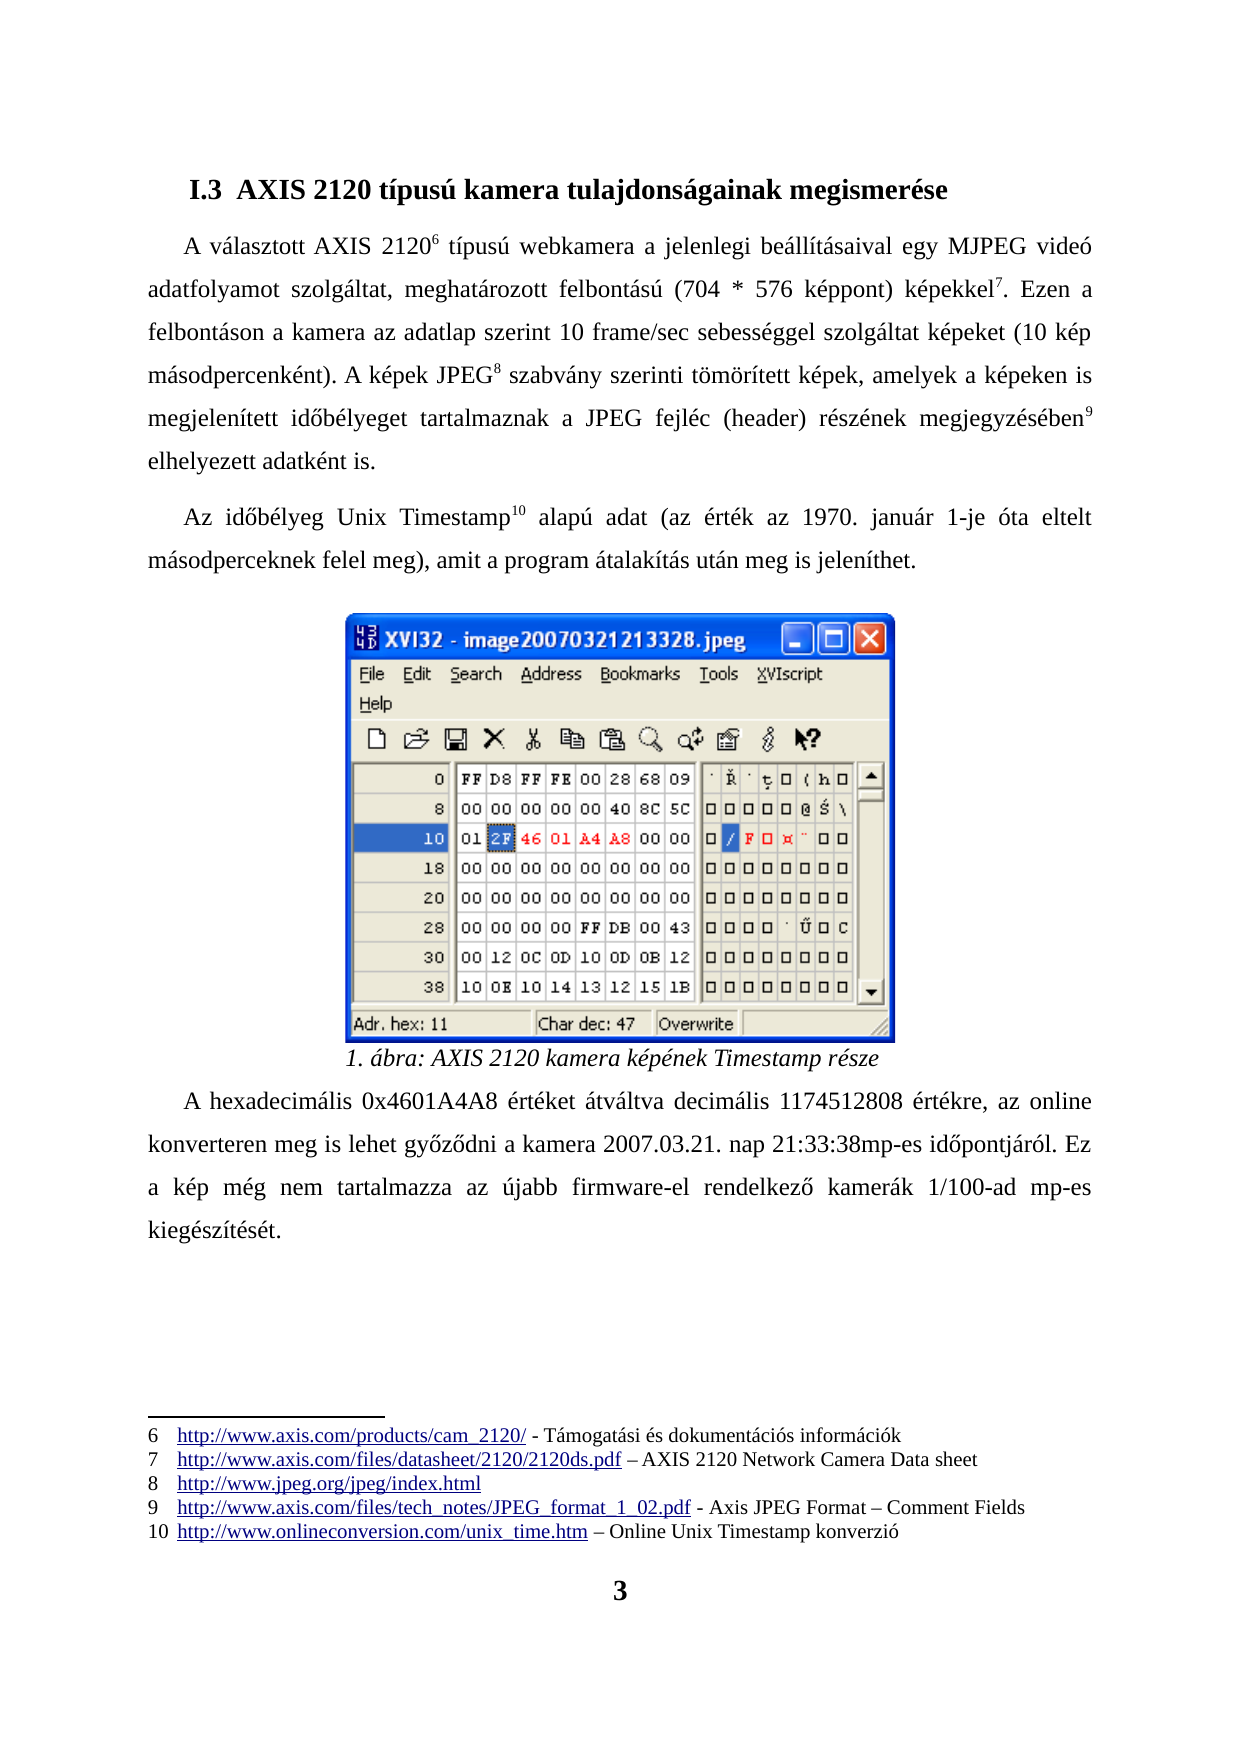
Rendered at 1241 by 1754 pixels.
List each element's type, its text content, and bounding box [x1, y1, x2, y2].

picture [345, 613, 896, 1043]
text http://www.jpeg.org/jpeg/index.html [148, 1471, 1093, 1495]
text A hexadecimális 0x4601A4A8 értéket átváltva decimális 1174512808 értékre, az online konverteren meg is lehet győződni a kamera 2007.03.21. nap 21:33:38mp-es időpontjáról. Ez a kép még nem tartalmazza az újabb firmware-el rendelkező kamerák 1/100-ad mp-es kiegészítését. [148, 601, 1093, 1244]
text A választott AXIS 2120 típusú webkamera a jelenlegi beállításaival egy MJPEG videó adatfolyamot szolgáltat, meghatározott felbontású (704 * 576 képpont) képekkel. Ezen a felbontáson a kamera az adatlap szerint 10 frame/sec sebességgel szolgáltat képeket (10 kép másodpercenként). A képek JPEG szabvány szerinti tömörített képek, amelyek a képeken is megjelenített időbélyeget tartalmaznak a JPEG fejléc (header) részének megjegyzésében elhelyezett adatként is. [148, 231, 1093, 475]
text 1. ábra: AXIS 2120 kamera képének Timestamp része [345, 1043, 895, 1072]
text http://www.axis.com/products/cam_2120/ - Támogatási és dokumentációs információk [148, 1423, 1093, 1447]
text Az időbélyeg Unix Timestamp alapú adat (az érték az 1970. január 1-je óta eltelt másodperceknek felel meg), amit a program átalakítás után meg is jeleníthet. [148, 502, 1093, 574]
text http://www.onlineconversion.com/unix_time.htm – Online Unix Timestamp konverzió [148, 1519, 1093, 1543]
subtitle AXIS 2120 típusú kamera tulajdonságainak megismerése [189, 172, 1093, 206]
text http://www.axis.com/files/datasheet/2120/2120ds.pdf – AXIS 2120 Network Camera Data sheet [148, 1447, 1093, 1471]
text http://www.axis.com/files/tech_notes/JPEG_format_1_02.pdf - Axis JPEG Format – Comment Fields [148, 1495, 1093, 1519]
